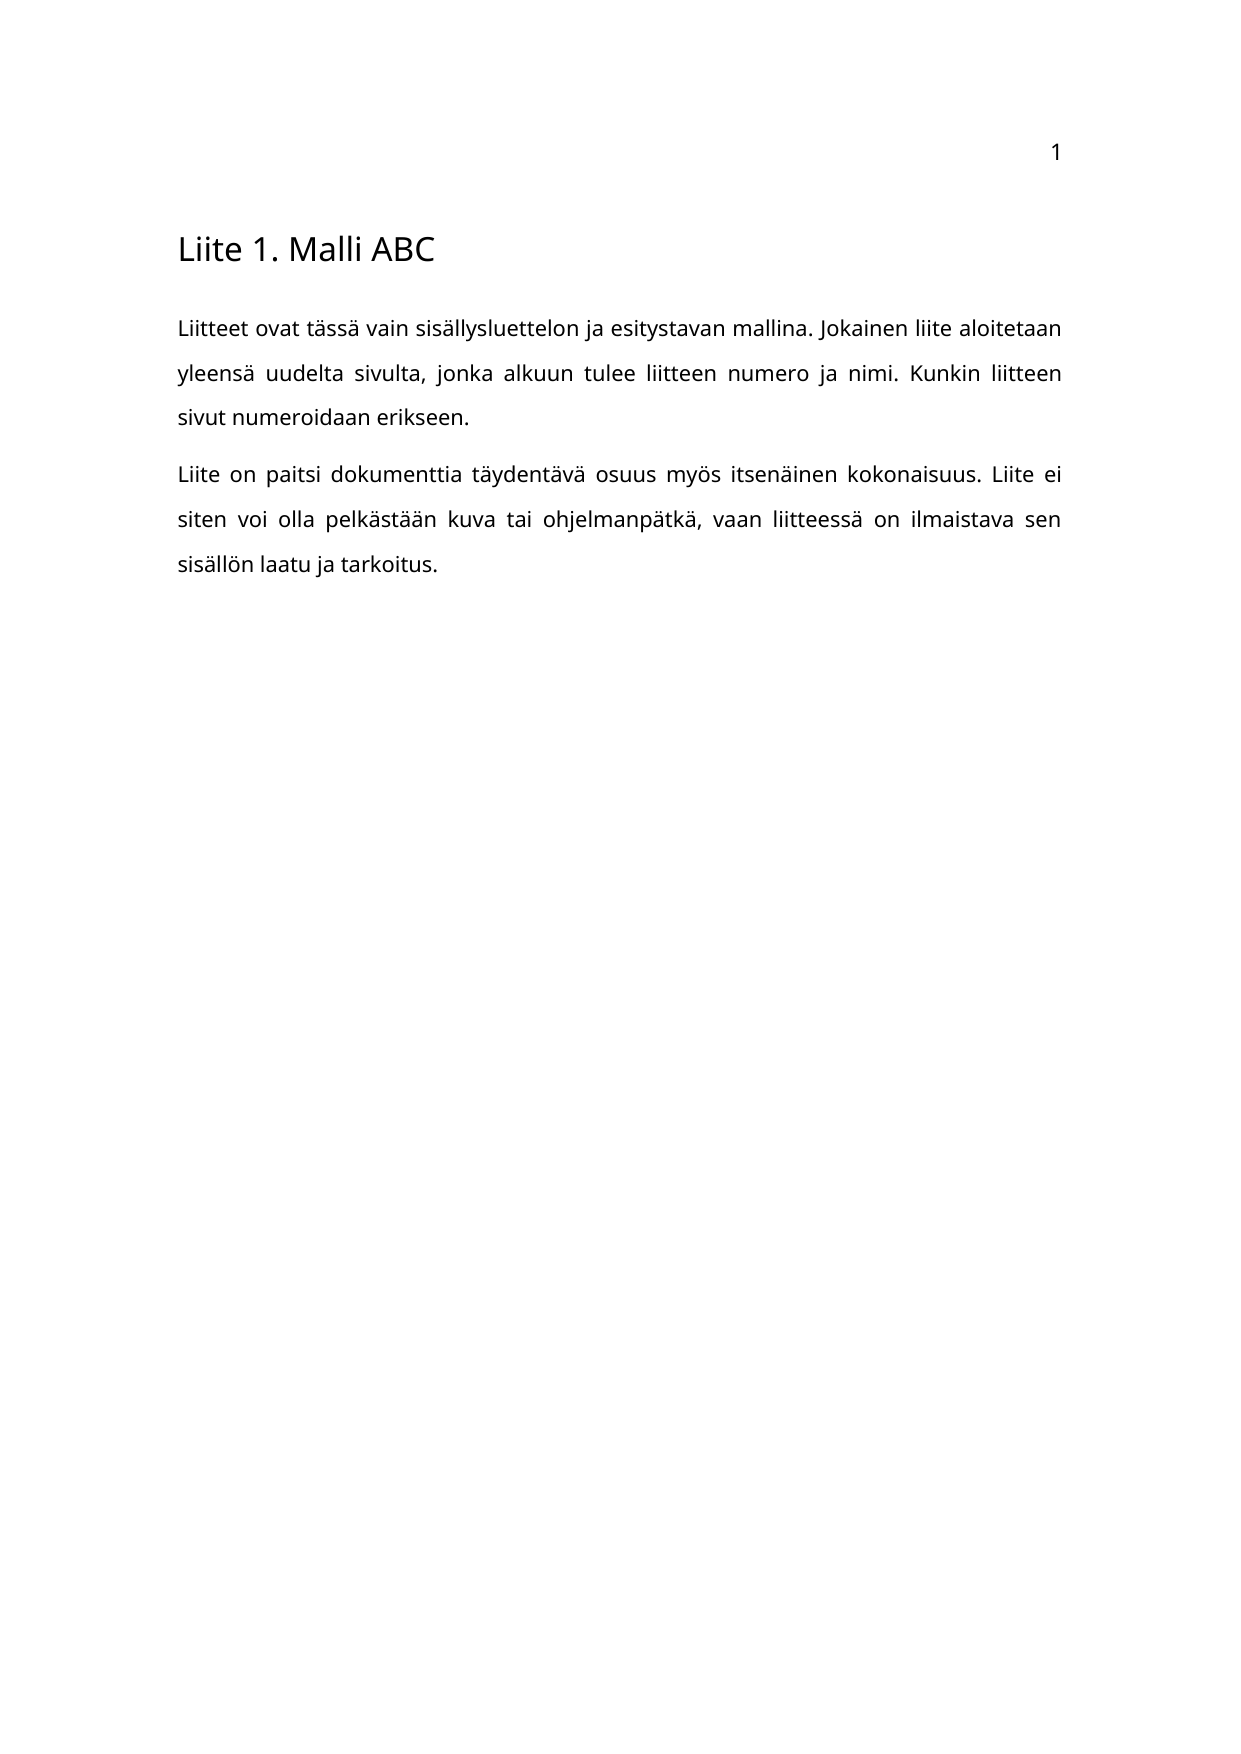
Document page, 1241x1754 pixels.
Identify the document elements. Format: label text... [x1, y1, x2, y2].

text Liite on paitsi dokumenttia täydentävä osuus myös itsenäinen kokonaisuus. Liite ei siten voi olla pelkästään kuva tai ohjelmanpätkä, vaan liitteessä on ilmaistava sen sisällön laatu ja tarkoitus. [177, 459, 1063, 578]
subtitle Liite 1. Malli ABC [177, 226, 1063, 271]
text Liitteet ovat tässä vain sisällysluettelon ja esitystavan mallina. Jokainen liite aloitetaan yleensä uudelta sivulta, jonka alkuun tulee liitteen numero ja nimi. Kunkin liitteen sivut numeroidaan erikseen. [177, 313, 1063, 432]
